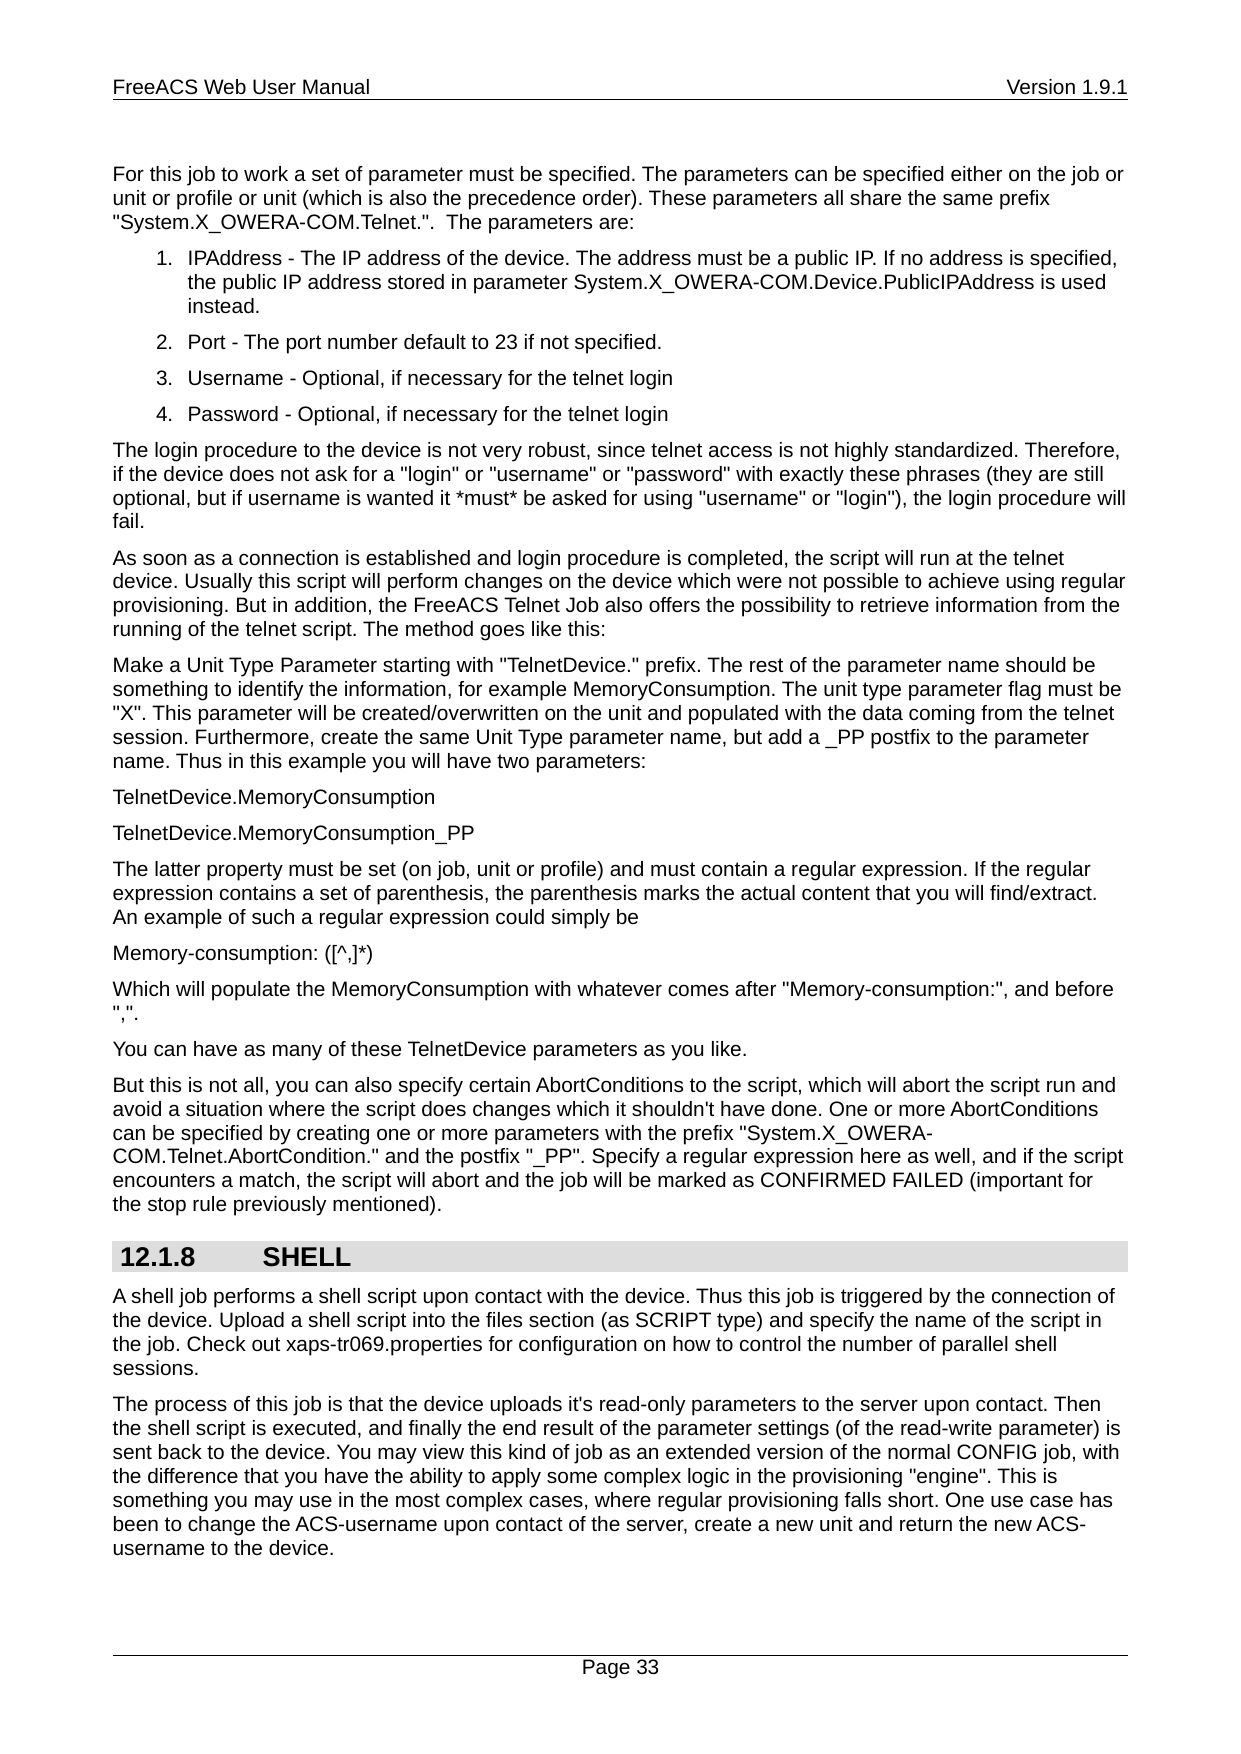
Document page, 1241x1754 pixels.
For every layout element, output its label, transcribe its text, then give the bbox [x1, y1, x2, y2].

text TelnetDevice.MemoryConsumption_PP [112, 821, 1128, 845]
text As soon as a connection is established and login procedure is completed, the script will run at the telnet device. Usually this script will perform changes on the device which were not possible to achieve using regular provisioning. But in addition, the FreeACS Telnet Job also offers the possibility to retrieve information from the running of the telnet script. The method goes like this: [112, 545, 1128, 641]
text Which will populate the MemoryConsumption with whatever comes after "Memory-consumption:", and before ",". [112, 977, 1128, 1024]
text TelnetDevice.MemoryConsumption [112, 785, 1128, 809]
subtitle SHELL [112, 1241, 1128, 1272]
text You can have as many of these TelnetDevice parameters as you like. [112, 1036, 1128, 1060]
list Password - Optional, if necessary for the telnet login [150, 402, 1128, 426]
list IPAddress - The IP address of the device. The address must be a public IP. If no address is specified, the public IP address stored in parameter System.X_OWERA-COM.Device.PublicIPAddress is used instead. [150, 246, 1128, 318]
text Make a Unit Type Parameter starting with "TelnetDevice." prefix. The rest of the parameter name should be something to identify the information, for example MemoryConsumption. The unit type parameter flag must be "X". This parameter will be created/overwritten on the unit and populated with the data coming from the telnet session. Furthermore, create the same Unit Type parameter name, but add a _PP postfix to the parameter name. Thus in this example you will have two parameters: [112, 653, 1128, 773]
text The login procedure to the device is not very robust, since telnet access is not highly standardized. Therefore, if the device does not ask for a "login" or "username" or "password" with exactly these phrases (they are still optional, but if username is wanted it *must* be asked for using "username" or "login"), the login procedure will fail. [112, 437, 1128, 533]
text Memory-consumption: ([^,]*) [112, 941, 1128, 964]
text But this is not all, you can also specify certain AbortConditions to the script, which will abort the script run and avoid a situation where the script does changes which it shouldn't have done. One or more AbortConditions can be specified by creating one or more parameters with the prefix "System.X_OWERA-COM.Telnet.AbortCondition." and the postfix "_PP". Specify a regular expression here as well, and if the script encounters a match, the script will abort and the job will be marked as CONFIRMED FAILED (important for the stop rule previously mentioned). [112, 1072, 1128, 1216]
text A shell job performs a shell script upon contact with the device. Thus this job is triggered by the connection of the device. Upload a shell script into the files section (as SCRIPT type) and specify the name of the script in the job. Check out xaps-tr069.properties for configuration on how to control the number of parallel shell sessions. [112, 1284, 1128, 1380]
list Port - The port number default to 23 if not specified. [150, 330, 1128, 354]
text For this job to work a set of parameter must be specified. The parameters can be specified either on the job or unit or profile or unit (which is also the precedence order). These parameters all share the same prefix "System.X_OWERA-COM.Telnet.". The parameters are: [112, 162, 1128, 234]
text The latter property must be set (on job, unit or profile) and must contain a regular expression. If the regular expression contains a set of parenthesis, the parenthesis marks the actual content that you will find/extract. An example of such a regular expression could simply be [112, 857, 1128, 929]
text The process of this job is that the device uploads it's read-only parameters to the server upon contact. Then the shell script is executed, and finally the end result of the parameter settings (of the read-write parameter) is sent back to the device. You may view this kind of job as an extended version of the normal CONFIG job, with the difference that you have the ability to apply some complex logic in the provisioning "engine". This is something you may use in the most complex cases, where regular provisioning falls short. One use case has been to change the ACS-username upon contact of the server, create a new unit and return the new ACS-username to the device. [112, 1392, 1128, 1560]
list Username - Optional, if necessary for the telnet login [150, 366, 1128, 389]
